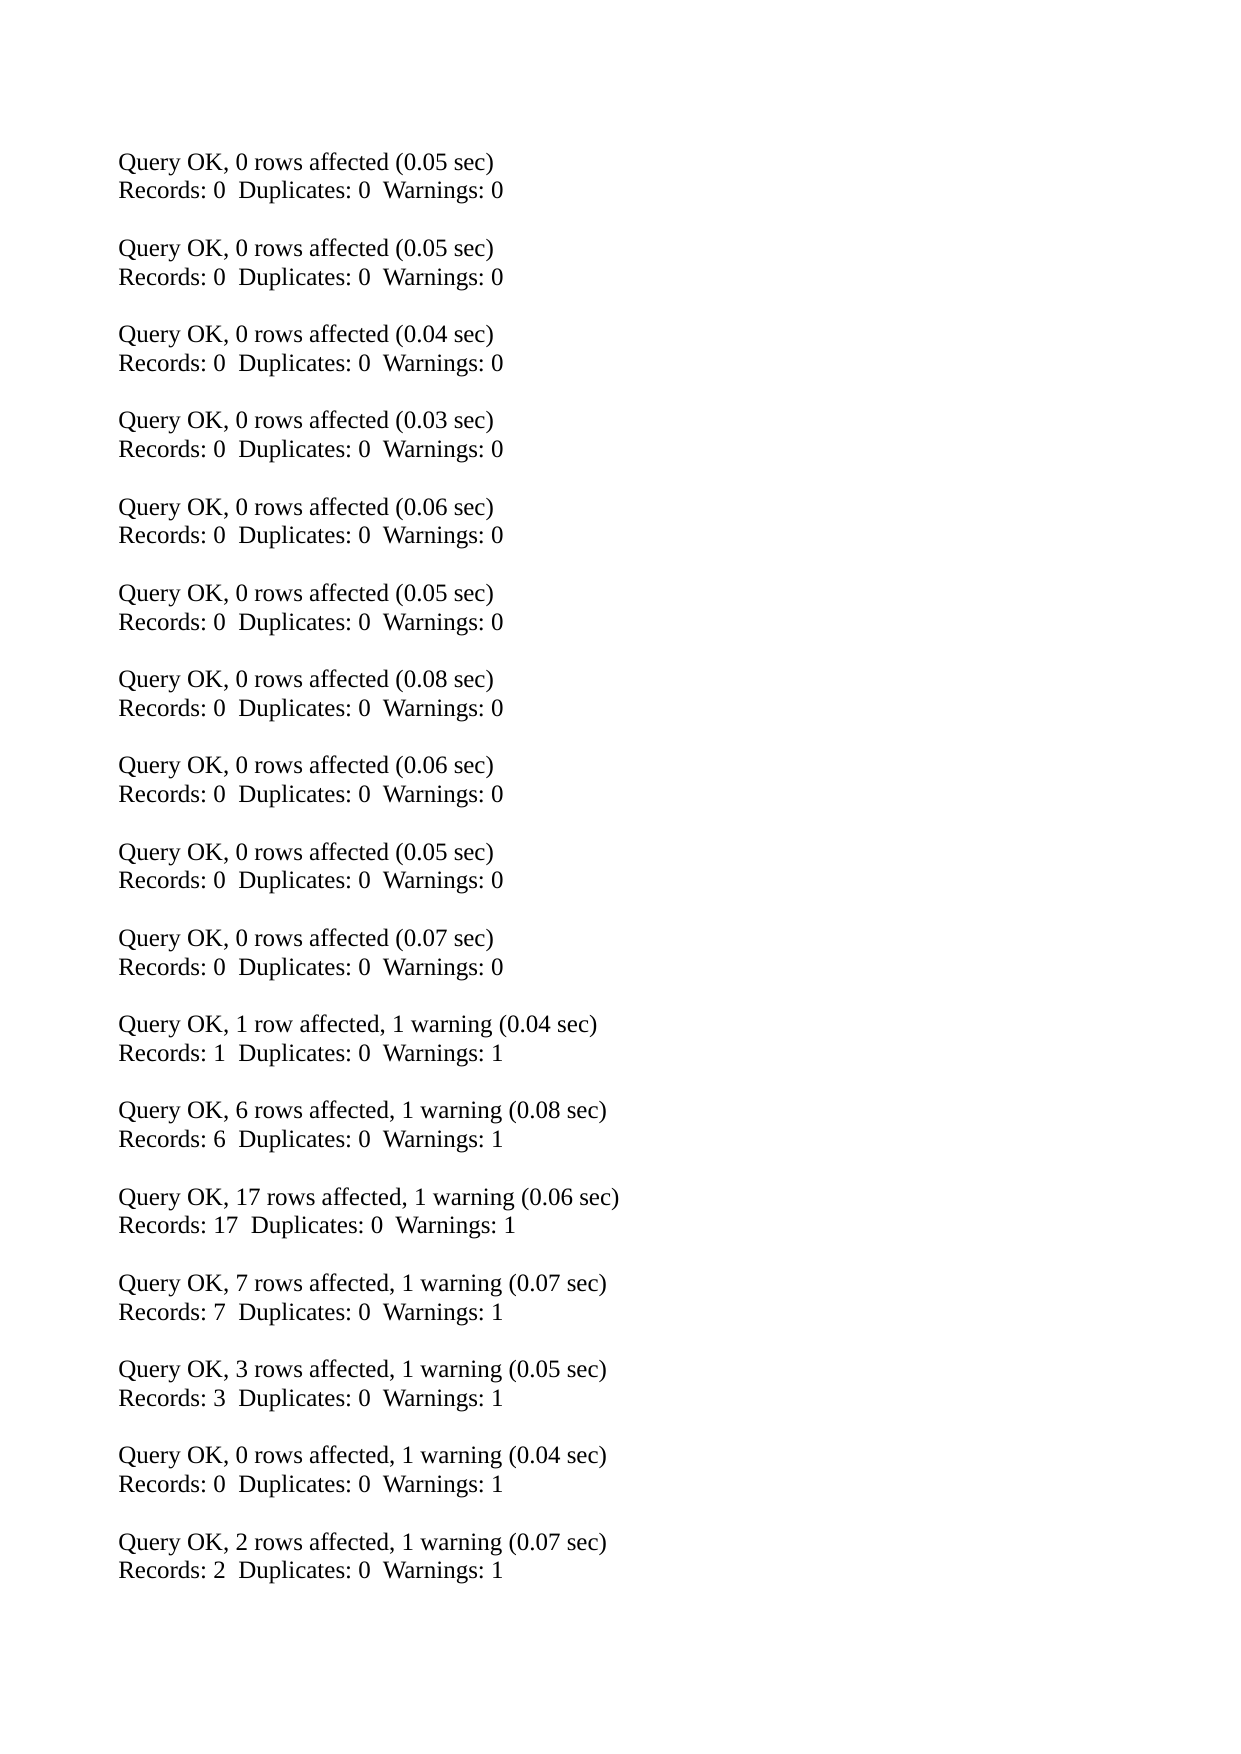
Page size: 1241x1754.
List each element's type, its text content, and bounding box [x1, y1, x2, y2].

text Records: 0 Duplicates: 0 Warnings: 0 [118, 779, 1122, 808]
text Query OK, 2 rows affected, 1 warning (0.07 sec) [118, 1527, 1122, 1556]
text Records: 0 Duplicates: 0 Warnings: 0 [118, 176, 1122, 204]
text Records: 0 Duplicates: 0 Warnings: 0 [118, 693, 1122, 722]
text Query OK, 0 rows affected (0.07 sec) [118, 923, 1122, 952]
text Query OK, 0 rows affected (0.03 sec) [118, 406, 1122, 434]
text Query OK, 0 rows affected (0.05 sec) [118, 578, 1122, 607]
text Query OK, 0 rows affected (0.05 sec) [118, 837, 1122, 866]
text Query OK, 17 rows affected, 1 warning (0.06 sec) [118, 1182, 1122, 1211]
text Records: 0 Duplicates: 0 Warnings: 0 [118, 262, 1122, 291]
text Query OK, 6 rows affected, 1 warning (0.08 sec) [118, 1096, 1122, 1124]
text Query OK, 3 rows affected, 1 warning (0.05 sec) [118, 1354, 1122, 1383]
text Query OK, 0 rows affected (0.08 sec) [118, 664, 1122, 693]
text Records: 0 Duplicates: 0 Warnings: 1 [118, 1469, 1122, 1498]
text Query OK, 0 rows affected, 1 warning (0.04 sec) [118, 1441, 1122, 1469]
text Records: 0 Duplicates: 0 Warnings: 0 [118, 434, 1122, 463]
text Query OK, 0 rows affected (0.04 sec) [118, 319, 1122, 348]
text Records: 1 Duplicates: 0 Warnings: 1 [118, 1038, 1122, 1067]
text Query OK, 0 rows affected (0.06 sec) [118, 751, 1122, 779]
text Records: 0 Duplicates: 0 Warnings: 0 [118, 952, 1122, 981]
text Records: 0 Duplicates: 0 Warnings: 0 [118, 348, 1122, 377]
text Records: 3 Duplicates: 0 Warnings: 1 [118, 1383, 1122, 1412]
text Query OK, 0 rows affected (0.05 sec) [118, 147, 1122, 176]
text Query OK, 1 row affected, 1 warning (0.04 sec) [118, 1009, 1122, 1038]
text Records: 0 Duplicates: 0 Warnings: 0 [118, 866, 1122, 894]
text Records: 6 Duplicates: 0 Warnings: 1 [118, 1124, 1122, 1153]
text Records: 7 Duplicates: 0 Warnings: 1 [118, 1297, 1122, 1326]
text Records: 17 Duplicates: 0 Warnings: 1 [118, 1211, 1122, 1239]
text Records: 0 Duplicates: 0 Warnings: 0 [118, 521, 1122, 549]
text Query OK, 7 rows affected, 1 warning (0.07 sec) [118, 1268, 1122, 1297]
text Records: 2 Duplicates: 0 Warnings: 1 [118, 1556, 1122, 1584]
text Records: 0 Duplicates: 0 Warnings: 0 [118, 607, 1122, 636]
text Query OK, 0 rows affected (0.06 sec) [118, 492, 1122, 521]
text Query OK, 0 rows affected (0.05 sec) [118, 233, 1122, 262]
